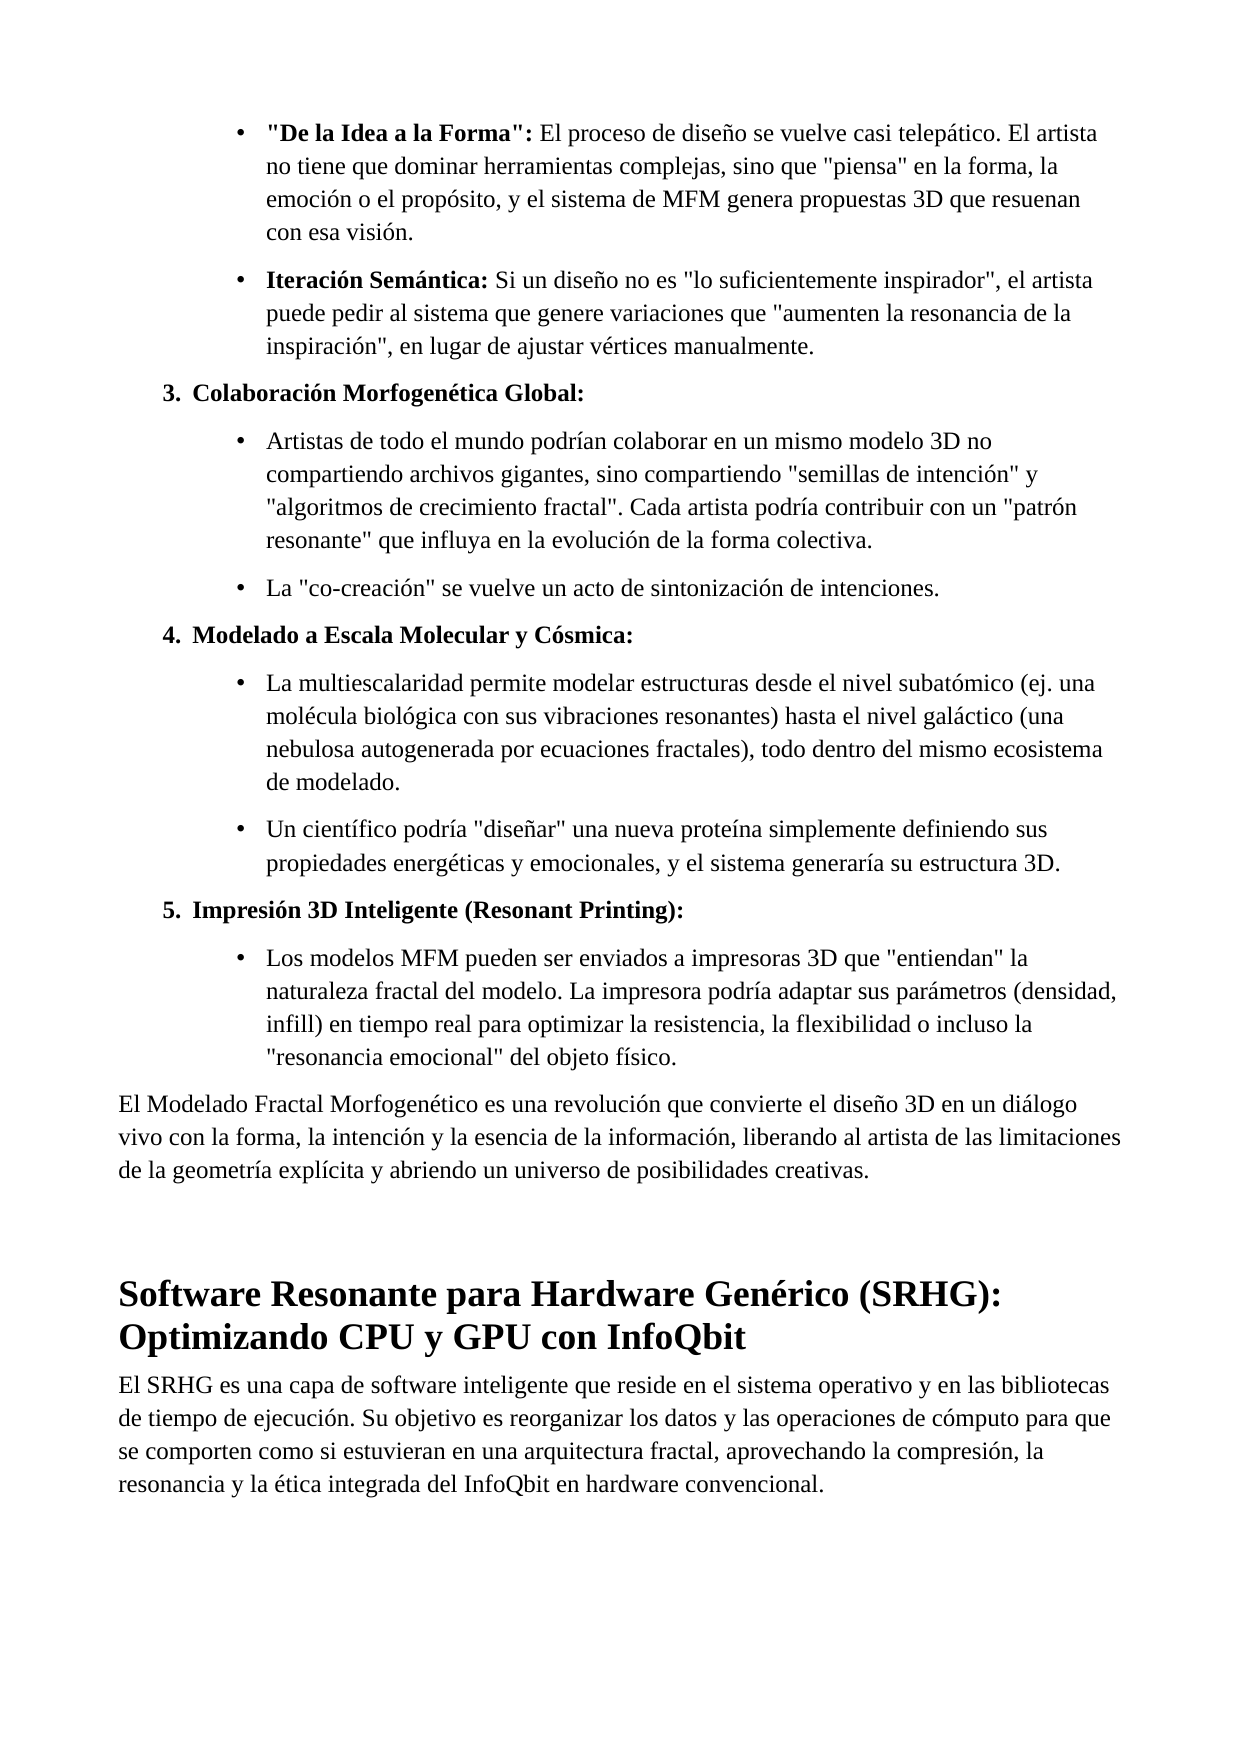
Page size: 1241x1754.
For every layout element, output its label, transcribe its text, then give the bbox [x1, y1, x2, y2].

text El SRHG es una capa de software inteligente que reside en el sistema operativo y en las bibliotecas de tiempo de ejecución. Su objetivo es reorganizar los datos y las operaciones de cómputo para que se comporten como si estuvieran en una arquitectura fractal, aprovechando la compresión, la resonancia y la ética integrada del InfoQbit en hardware convencional. [118, 1370, 1122, 1498]
text El Modelado Fractal Morfogenético es una revolución que convierte el diseño 3D en un diálogo vivo con la forma, la intención y la esencia de la información, liberando al artista de las limitaciones de la geometría explícita y abriendo un universo de posibilidades creativas. [118, 1089, 1122, 1184]
list Impresión 3D Inteligente (Resonant Printing): [162, 895, 1122, 924]
list Artistas de todo el mundo podrían colaborar en un mismo modelo 3D no compartiendo archivos gigantes, sino compartiendo "semillas de intención" y "algoritmos de crecimiento fractal". Cada artista podría contribuir con un "patrón resonante" que influya en la evolución de la forma colectiva. [236, 426, 1122, 554]
list La multiescalaridad permite modelar estructuras desde el nivel subatómico (ej. una molécula biológica con sus vibraciones resonantes) hasta el nivel galáctico (una nebulosa autogenerada por ecuaciones fractales), todo dentro del mismo ecosistema de modelado. [236, 668, 1122, 796]
list La "co-creación" se vuelve un acto de sintonización de intenciones. [236, 573, 1122, 601]
list "De la Idea a la Forma": El proceso de diseño se vuelve casi telepático. El artista no tiene que dominar herramientas complejas, sino que "piensa" en la forma, la emoción o el propósito, y el sistema de MFM genera propuestas 3D que resuenan con esa visión. [236, 118, 1122, 246]
list Los modelos MFM pueden ser enviados a impresoras 3D que "entiendan" la naturaleza fractal del modelo. La impresora podría adaptar sus parámetros (densidad, infill) en tiempo real para optimizar la resistencia, la flexibilidad o incluso la "resonancia emocional" del objeto físico. [236, 943, 1122, 1071]
list Iteración Semántica: Si un diseño no es "lo suficientemente inspirador", el artista puede pedir al sistema que genere variaciones que "aumenten la resonancia de la inspiración", en lugar de ajustar vértices manualmente. [236, 265, 1122, 359]
list Colaboración Morfogenética Global: [162, 378, 1122, 407]
list Modelado a Escala Molecular y Cósmica: [162, 620, 1122, 649]
subtitle Software Resonante para Hardware Genérico (SRHG): Optimizando CPU y GPU con InfoQbit [118, 1272, 1122, 1358]
list Un científico podría "diseñar" una nueva proteína simplemente definiendo sus propiedades energéticas y emocionales, y el sistema generaría su estructura 3D. [236, 814, 1122, 876]
